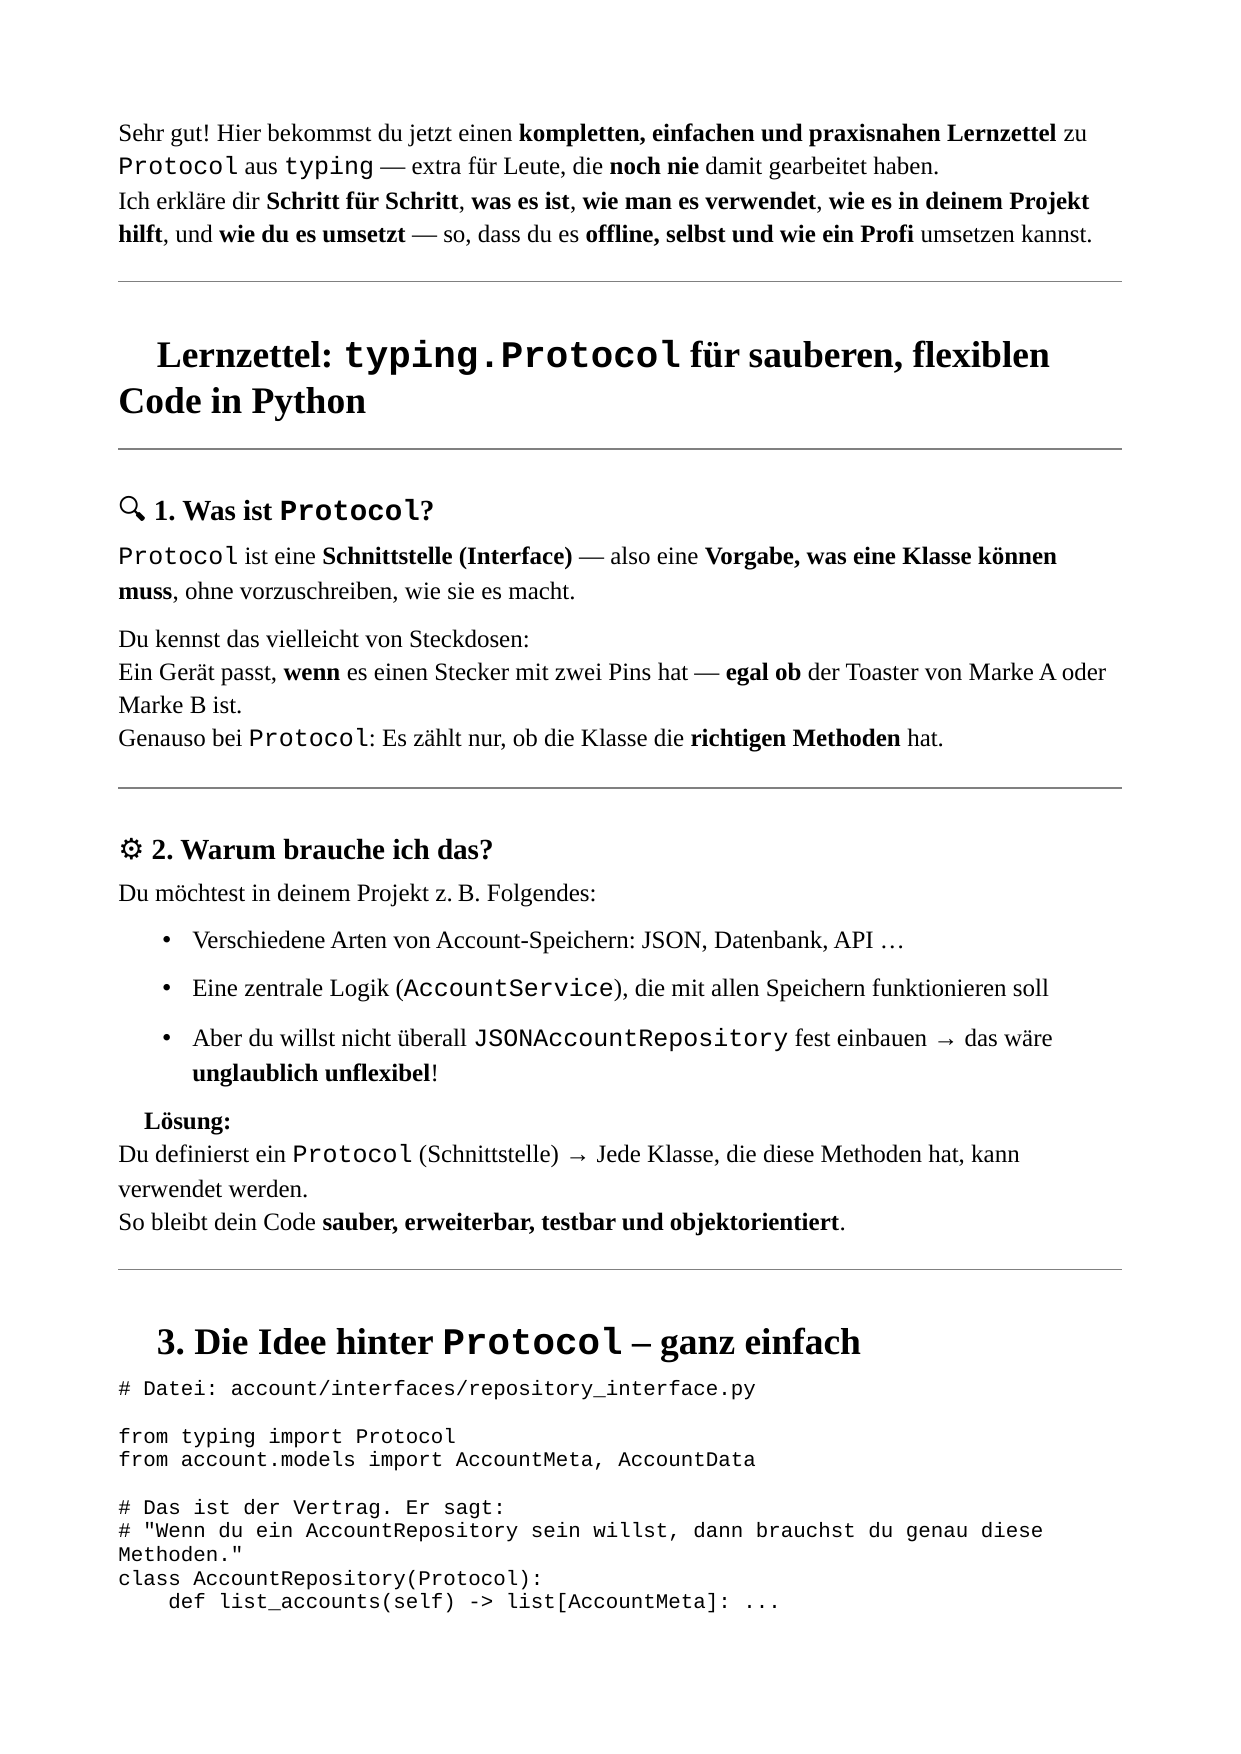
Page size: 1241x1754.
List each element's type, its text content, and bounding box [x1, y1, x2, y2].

text Du kennst das vielleicht von Steckdosen: Ein Gerät passt, wenn es einen Stecker mit zwei Pins hat — egal ob der Toaster von Marke A oder Marke B ist. Genauso bei Protocol: Es zählt nur, ob die Klasse die richtigen Methoden hat. [118, 624, 1122, 754]
text # "Wenn du ein AccountRepository sein willst, dann brauchst du genau diese Methoden." [118, 1520, 1122, 1568]
list Verschiedene Arten von Account-Speichern: JSON, Datenbank, API … [162, 926, 1122, 954]
text class AccountRepository(Protocol): [118, 1568, 1122, 1591]
list Aber du willst nicht überall JSONAccountRepository fest einbauen → das wäre unglaublich unflexibel! [162, 1023, 1122, 1087]
text from typing import Protocol [118, 1426, 1122, 1449]
text def list_accounts(self) -> list[AccountMeta]: ... [118, 1591, 1122, 1615]
subtitle 📘 Lernzettel: typing.Protocol für sauberen, flexiblen Code in Python [118, 332, 1122, 421]
subtitle 🔍 1. Was ist Protocol? [118, 493, 1122, 529]
text # Datei: account/interfaces/repository_interface.py [118, 1378, 1122, 1402]
subtitle 🧱 3. Die Idee hinter Protocol – ganz einfach [118, 1320, 1122, 1366]
list Eine zentrale Logik (AccountService), die mit allen Speichern funktionieren soll [162, 973, 1122, 1004]
subtitle ⚙️ 2. Warum brauche ich das? [118, 832, 1122, 865]
text 🔑 Lösung: Du definierst ein Protocol (Schnittstelle) → Jede Klasse, die diese Methoden hat, kann verwendet werden. So bleibt dein Code sauber, erweiterbar, testbar und objektorientiert. [118, 1106, 1122, 1236]
text Du möchtest in deinem Projekt z. B. Folgendes: [118, 878, 1122, 907]
text from account.models import AccountMeta, AccountData [118, 1449, 1122, 1473]
text # Das ist der Vertrag. Er sagt: [118, 1497, 1122, 1520]
text Sehr gut! Hier bekommst du jetzt einen kompletten, einfachen und praxisnahen Lernzettel zu Protocol aus typing — extra für Leute, die noch nie damit gearbeitet haben. Ich erkläre dir Schritt für Schritt, was es ist, wie man es verwendet, wie es in deinem Projekt hilft, und wie du es umsetzt — so, dass du es offline, selbst und wie ein Profi umsetzen kannst. [118, 118, 1122, 248]
text Protocol ist eine Schnittstelle (Interface) — also eine Vorgabe, was eine Klasse können muss, ohne vorzuschreiben, wie sie es macht. [118, 541, 1122, 605]
